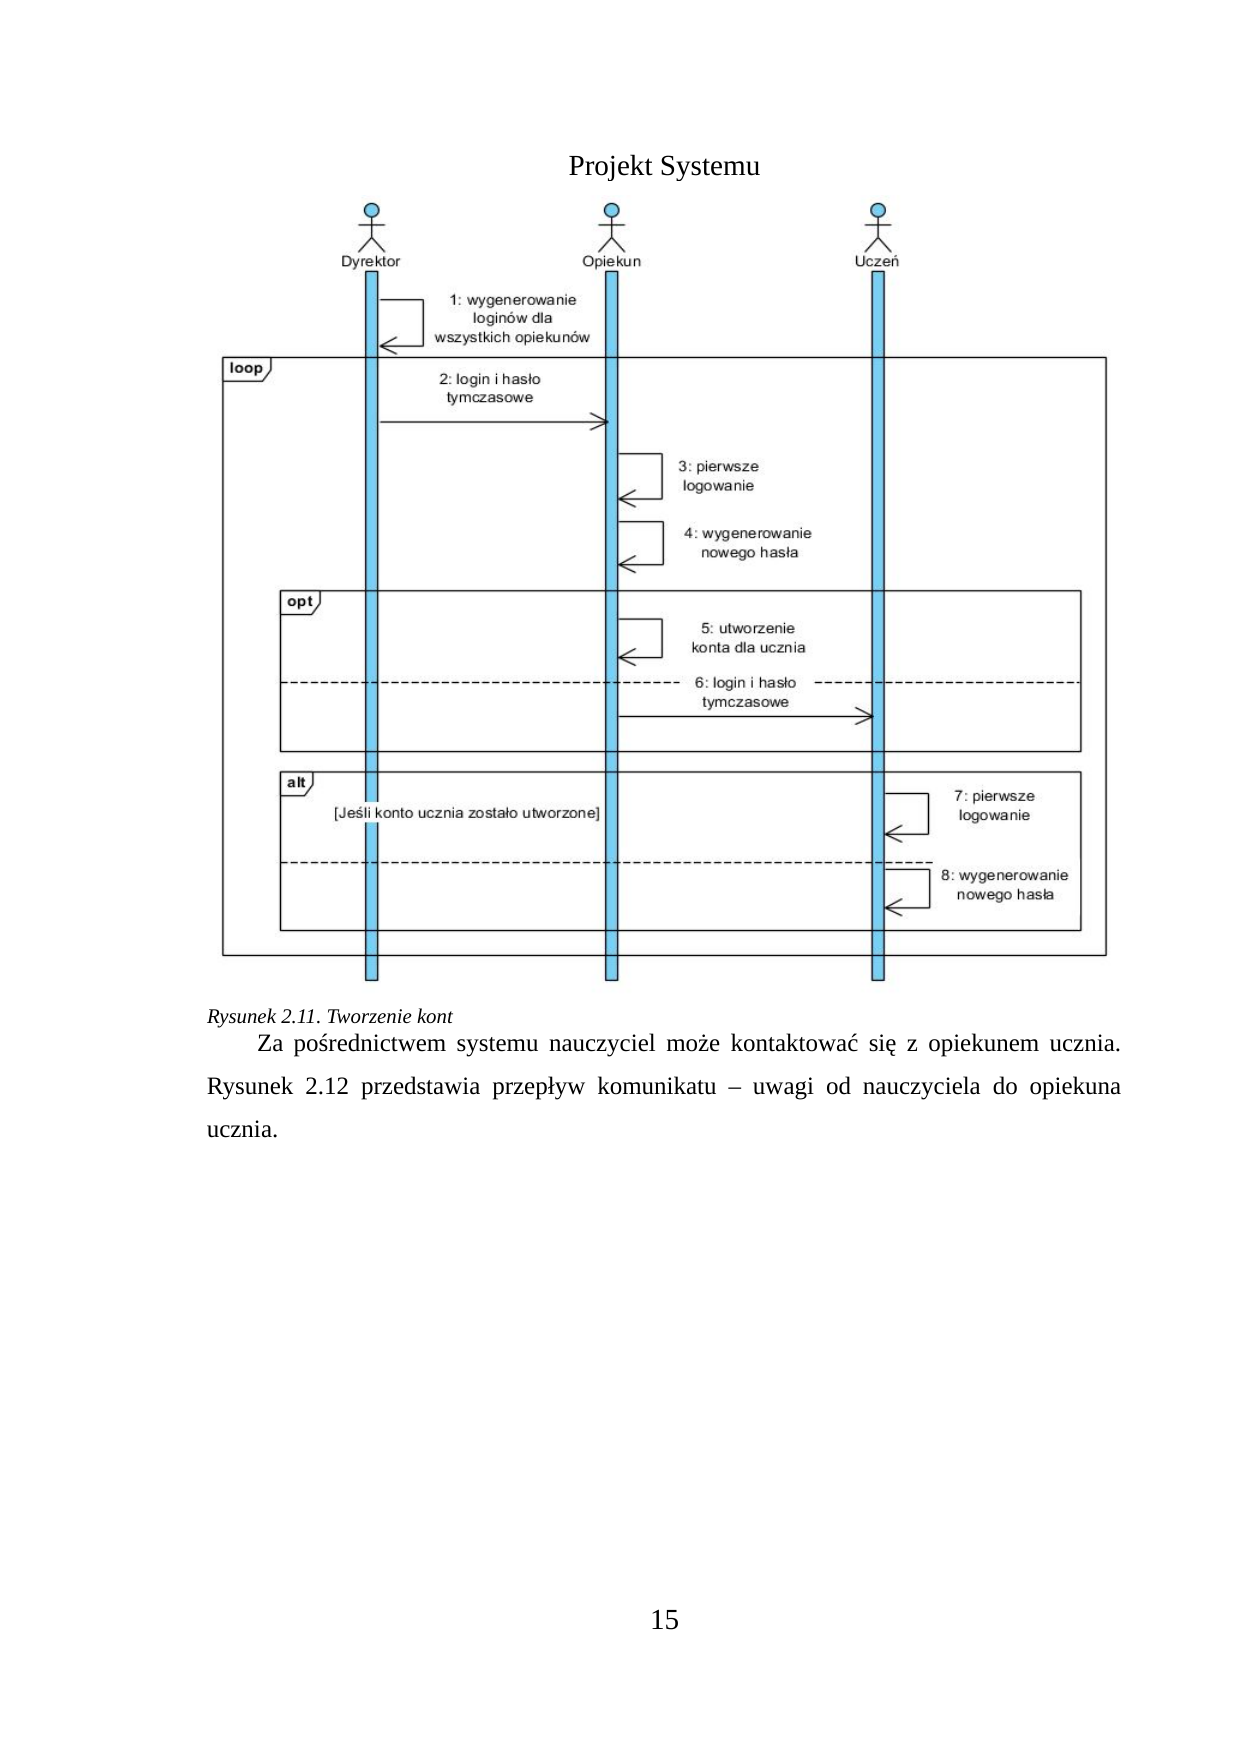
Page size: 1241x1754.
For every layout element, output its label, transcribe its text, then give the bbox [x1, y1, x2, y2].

picture [209, 195, 1120, 997]
text Rysunek 2.11. Tworzenie kont [207, 194, 1122, 1028]
text Za pośrednictwem systemu nauczyciel może kontaktować się z opiekunem ucznia. Rysunek 2.12 przedstawia przepływ komunikatu – uwagi od nauczyciela do opiekuna ucznia. [207, 1028, 1122, 1143]
